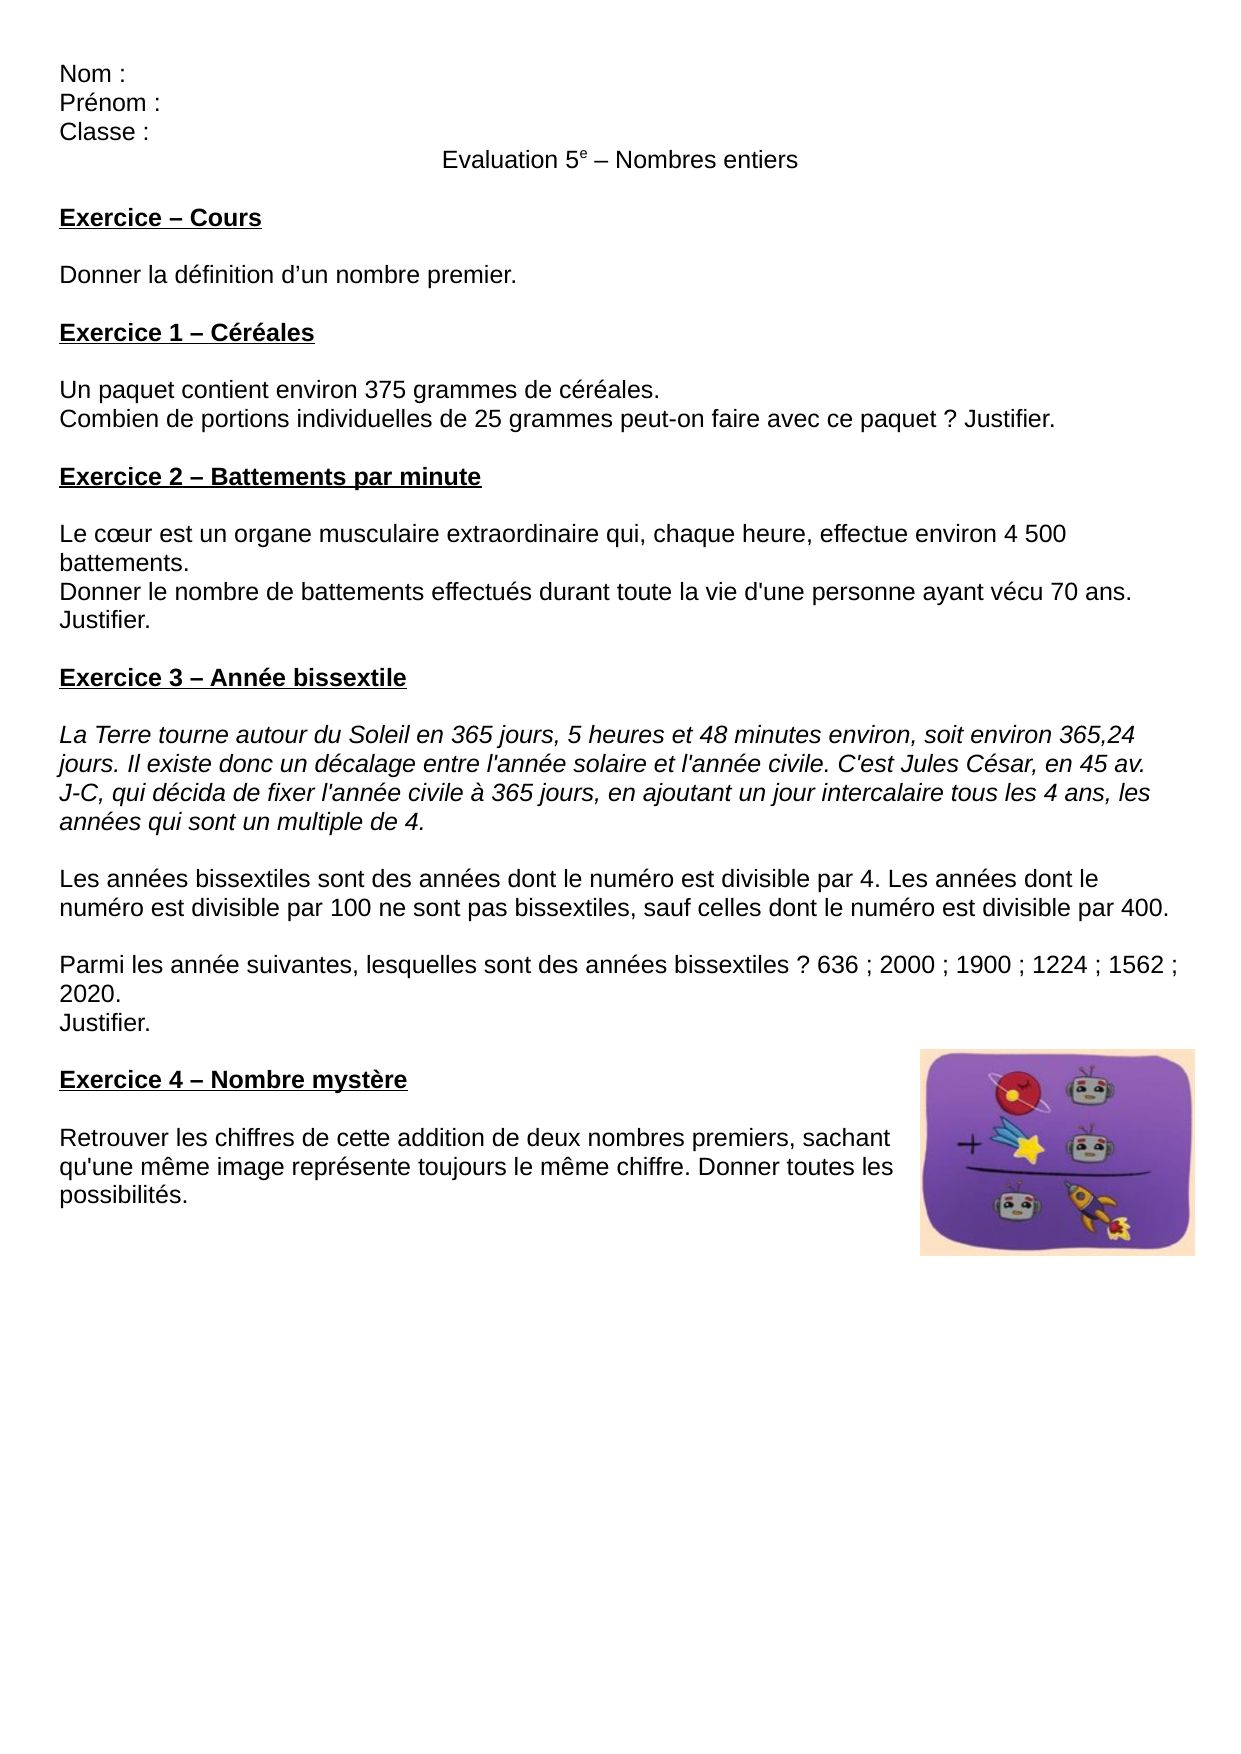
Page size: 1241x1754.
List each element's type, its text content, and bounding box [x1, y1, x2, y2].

text Retrouver les chiffres de cette addition de deux nombres premiers, sachant qu'une même image représente toujours le même chiffre. Donner toutes les possibilités. [59, 1123, 920, 1209]
text Evaluation 5e – Nombres entiers [59, 145, 1181, 174]
text Un paquet contient environ 375 grammes de céréales. Combien de portions individuelles de 25 grammes peut-on faire avec ce paquet ? Justifier. [59, 347, 1181, 433]
text Prénom : [59, 88, 1181, 117]
text Classe : [59, 117, 1181, 145]
text Exercice 2 – Battements par minute [59, 462, 1181, 490]
text Le cœur est un organe musculaire extraordinaire qui, chaque heure, effectue environ 4 500 battements. Donner le nombre de battements effectués durant toute la vie d'une personne ayant vécu 70 ans. Justifier. [59, 519, 1181, 634]
text Les années bissextiles sont des années dont le numéro est divisible par 4. Les années dont le numéro est divisible par 100 ne sont pas bissextiles, sauf celles dont le numéro est divisible par 400. [59, 864, 1181, 922]
text Parmi les année suivantes, lesquelles sont des années bissextiles ? 636 ; 2000 ; 1900 ; 1224 ; 1562 ; 2020. [59, 950, 1181, 1008]
text Donner la définition d’un nombre premier. [59, 260, 1181, 289]
picture [920, 1049, 1196, 1256]
text La Terre tourne autour du Soleil en 365 jours, 5 heures et 48 minutes environ, soit environ 365,24 jours. Il existe donc un décalage entre l'année solaire et l'année civile. C'est Jules César, en 45 av. J-C, qui décida de fixer l'année civile à 365 jours, en ajoutant un jour intercalaire tous les 4 ans, les années qui sont un multiple de 4. [59, 720, 1181, 835]
text Exercice 1 – Céréales [59, 318, 1181, 347]
text Justifier. [59, 1008, 1181, 1037]
text Exercice – Cours [59, 203, 1181, 232]
text Exercice 4 – Nombre mystère [59, 1065, 920, 1094]
text Exercice 3 – Année bissextile [59, 663, 1181, 692]
text Nom : [59, 59, 1181, 88]
